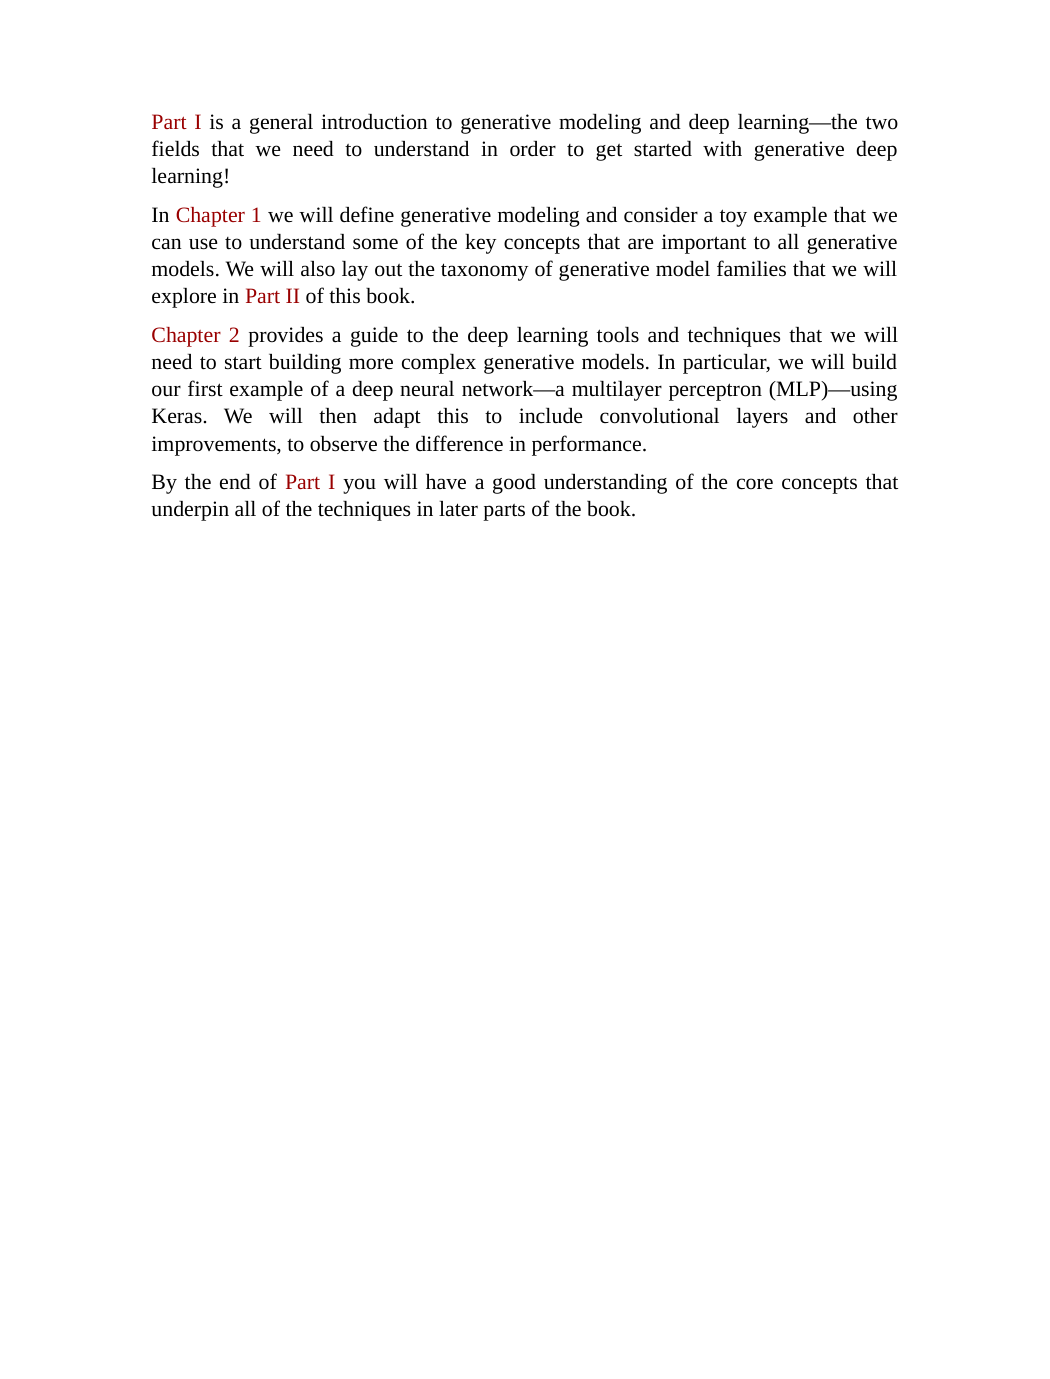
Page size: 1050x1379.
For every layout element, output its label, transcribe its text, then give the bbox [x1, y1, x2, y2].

text In Chapter 1 we will define generative modeling and consider a toy example that we can use to understand some of the key concepts that are important to all generative models. We will also lay out the taxonomy of generative model families that we will explore in Part II of this book. [151, 202, 899, 309]
text By the end of Part I you will have a good understanding of the core concepts that underpin all of the techniques in later parts of the book. [151, 469, 899, 522]
text Chapter 2 provides a guide to the deep learning tools and techniques that we will need to start building more complex generative models. In particular, we will build our first example of a deep neural network—a multilayer perceptron (MLP)—using Keras. We will then adapt this to include convolutional layers and other improvements, to observe the difference in performance. [151, 322, 899, 456]
text Part I is a general introduction to generative modeling and deep learning—the two fields that we need to understand in order to get started with generative deep learning! [151, 109, 899, 188]
